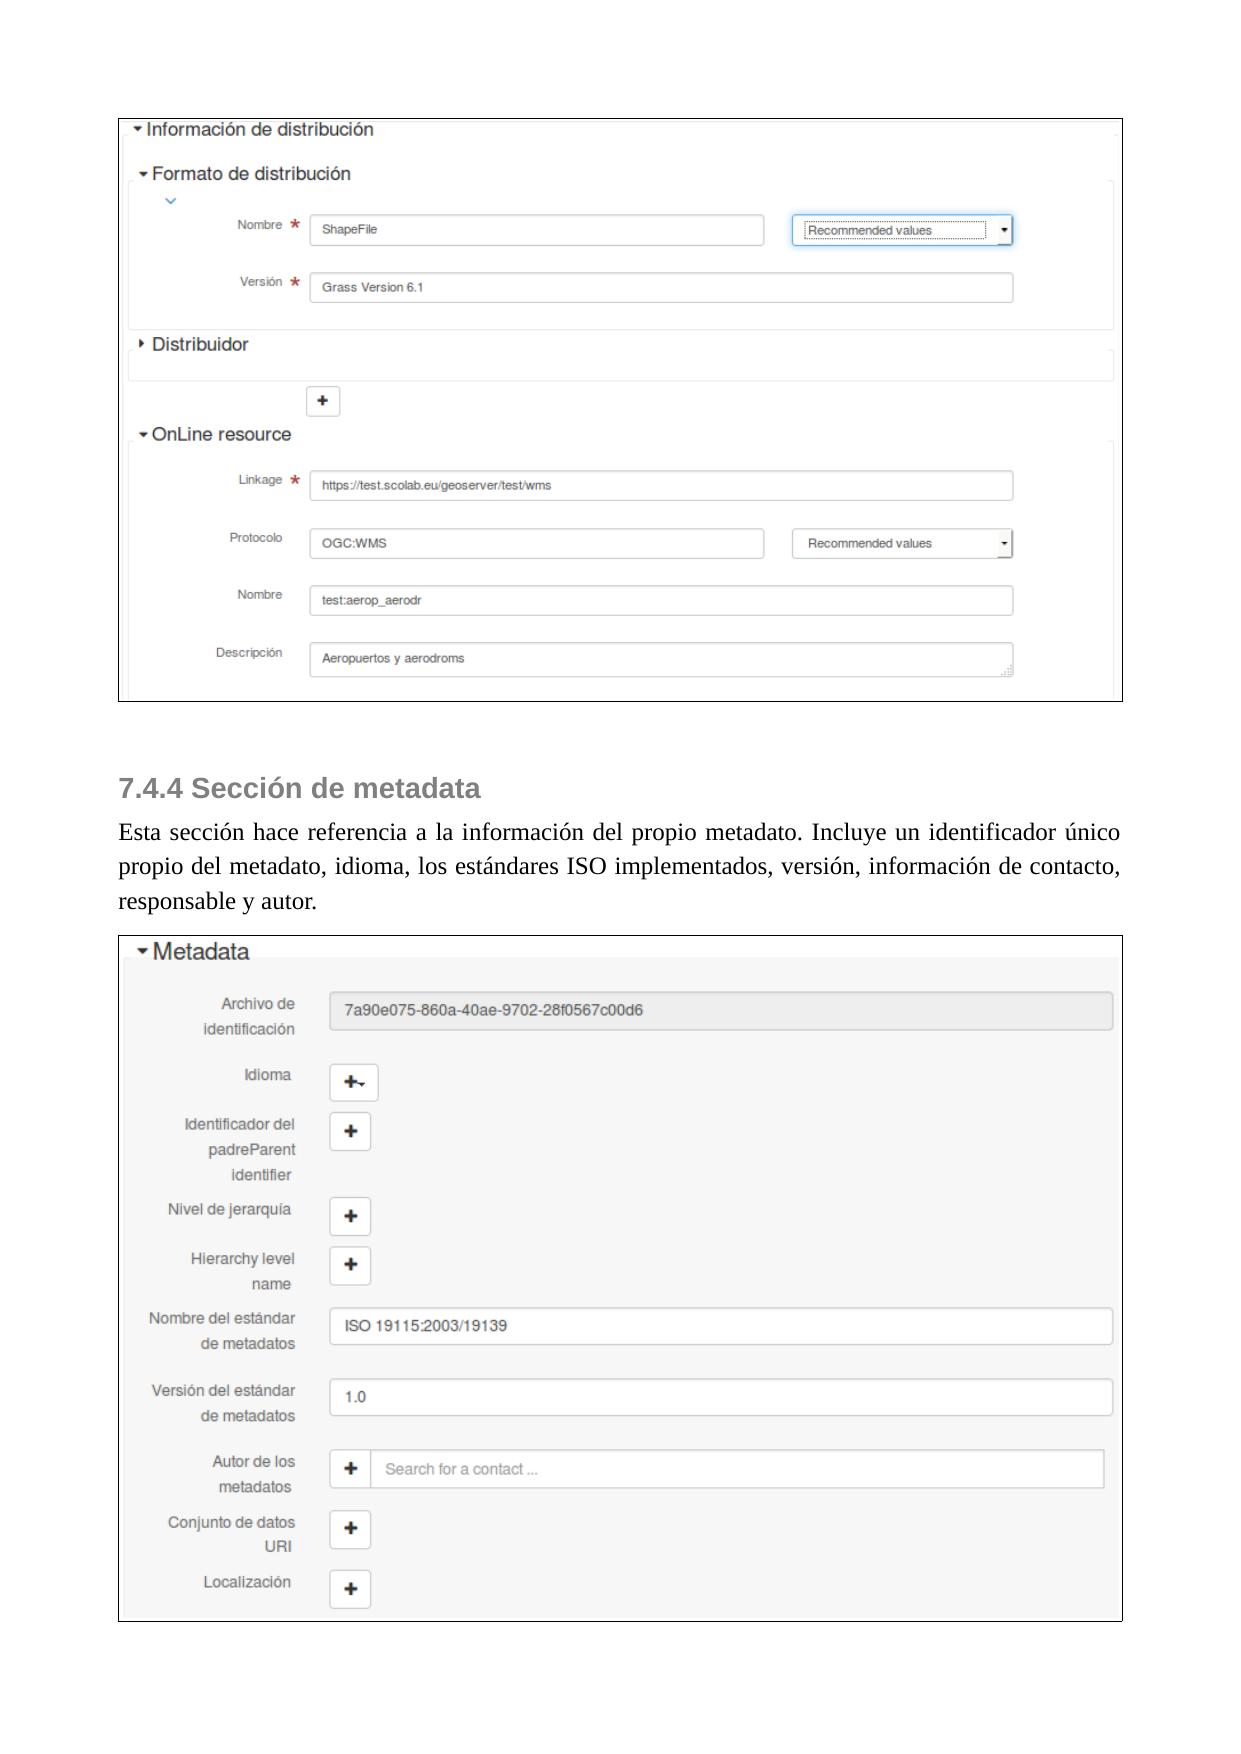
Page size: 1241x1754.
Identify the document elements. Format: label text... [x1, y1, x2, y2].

picture [121, 121, 1119, 699]
subtitle 7.4.4 Sección de metadata [118, 771, 1122, 804]
picture [121, 938, 1119, 1618]
text Esta sección hace referencia a la información del propio metadato. Incluye un identificador único propio del metadato, idioma, los estándares ISO implementados, versión, información de contacto, responsable y autor. [118, 817, 1122, 915]
